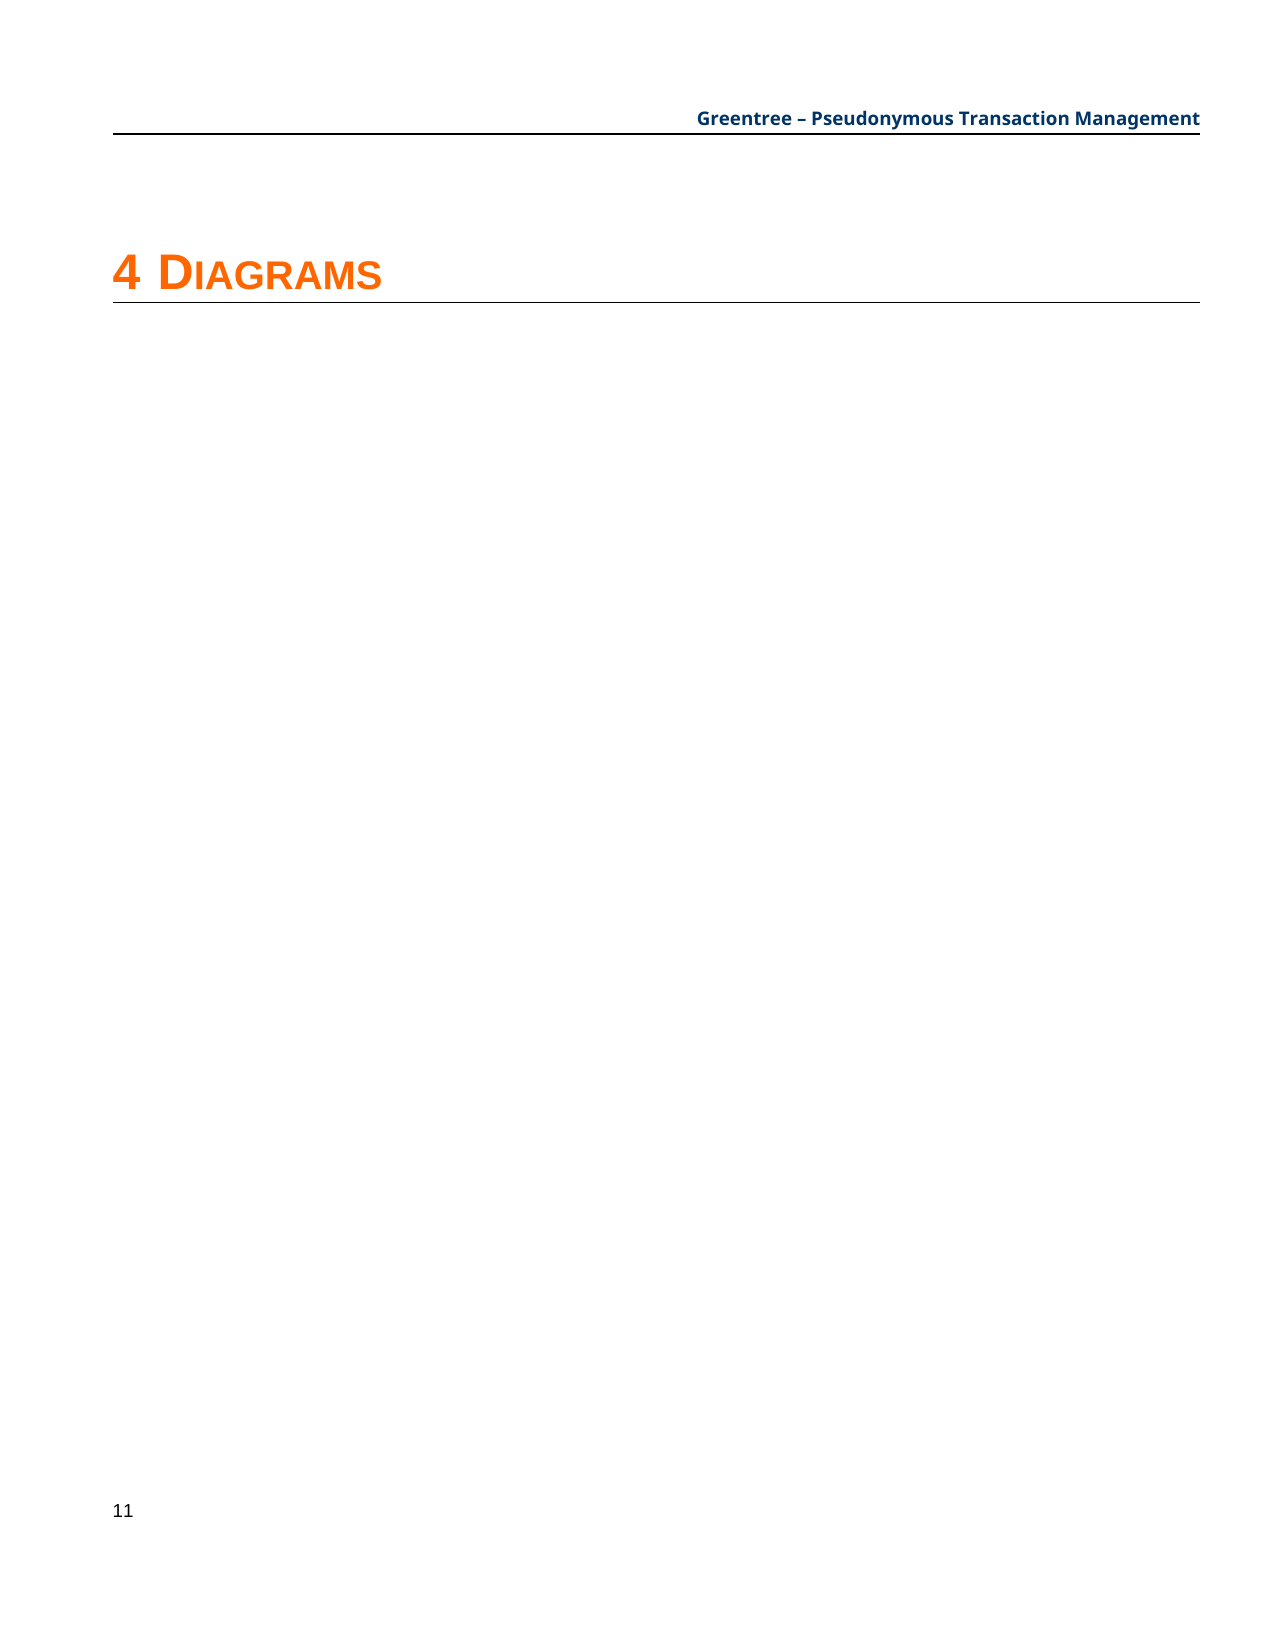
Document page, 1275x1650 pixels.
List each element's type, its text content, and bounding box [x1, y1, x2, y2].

subtitle Diagrams [112, 242, 1200, 303]
